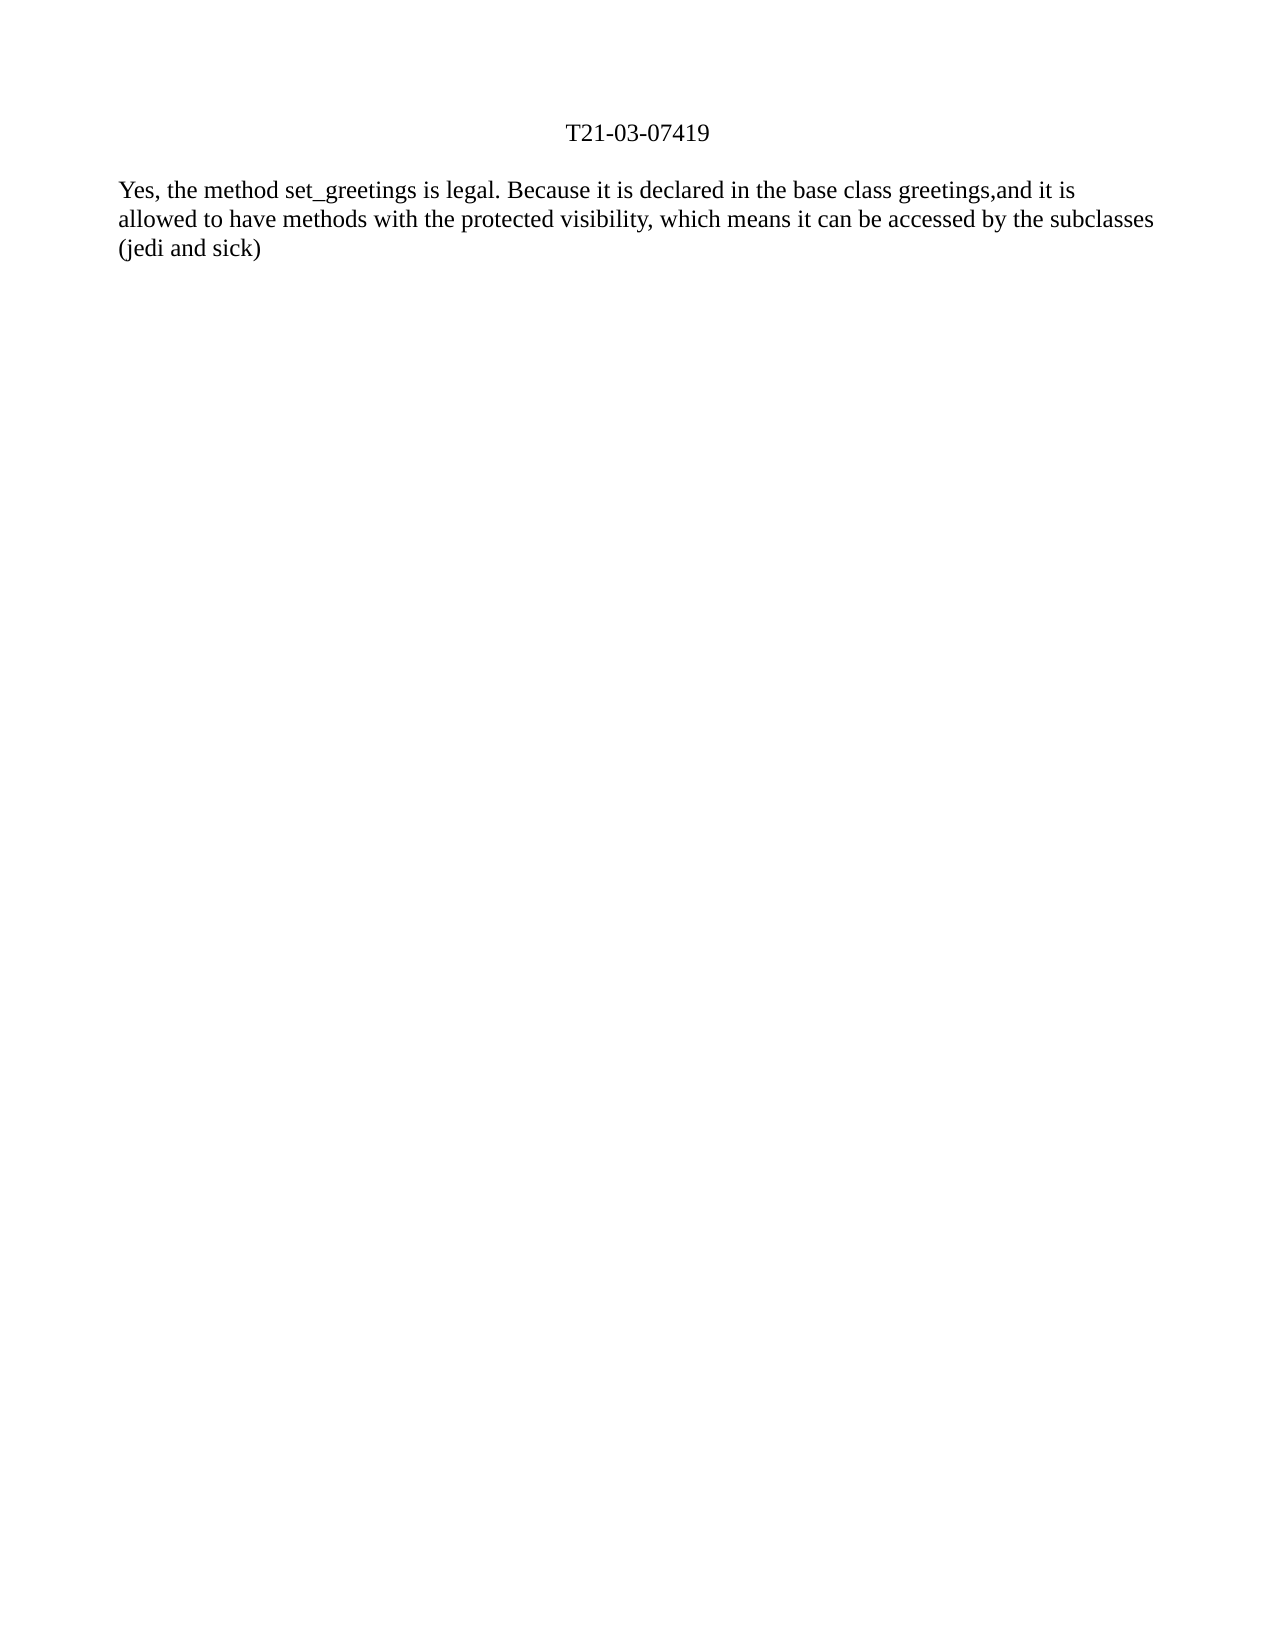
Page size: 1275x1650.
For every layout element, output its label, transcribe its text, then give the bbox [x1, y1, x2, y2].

text Yes, the method set_greetings is legal. Because it is declared in the base class greetings,and it is allowed to have methods with the protected visibility, which means it can be accessed by the subclasses (jedi and sick) [118, 176, 1157, 262]
text T21-03-07419 [118, 118, 1157, 147]
